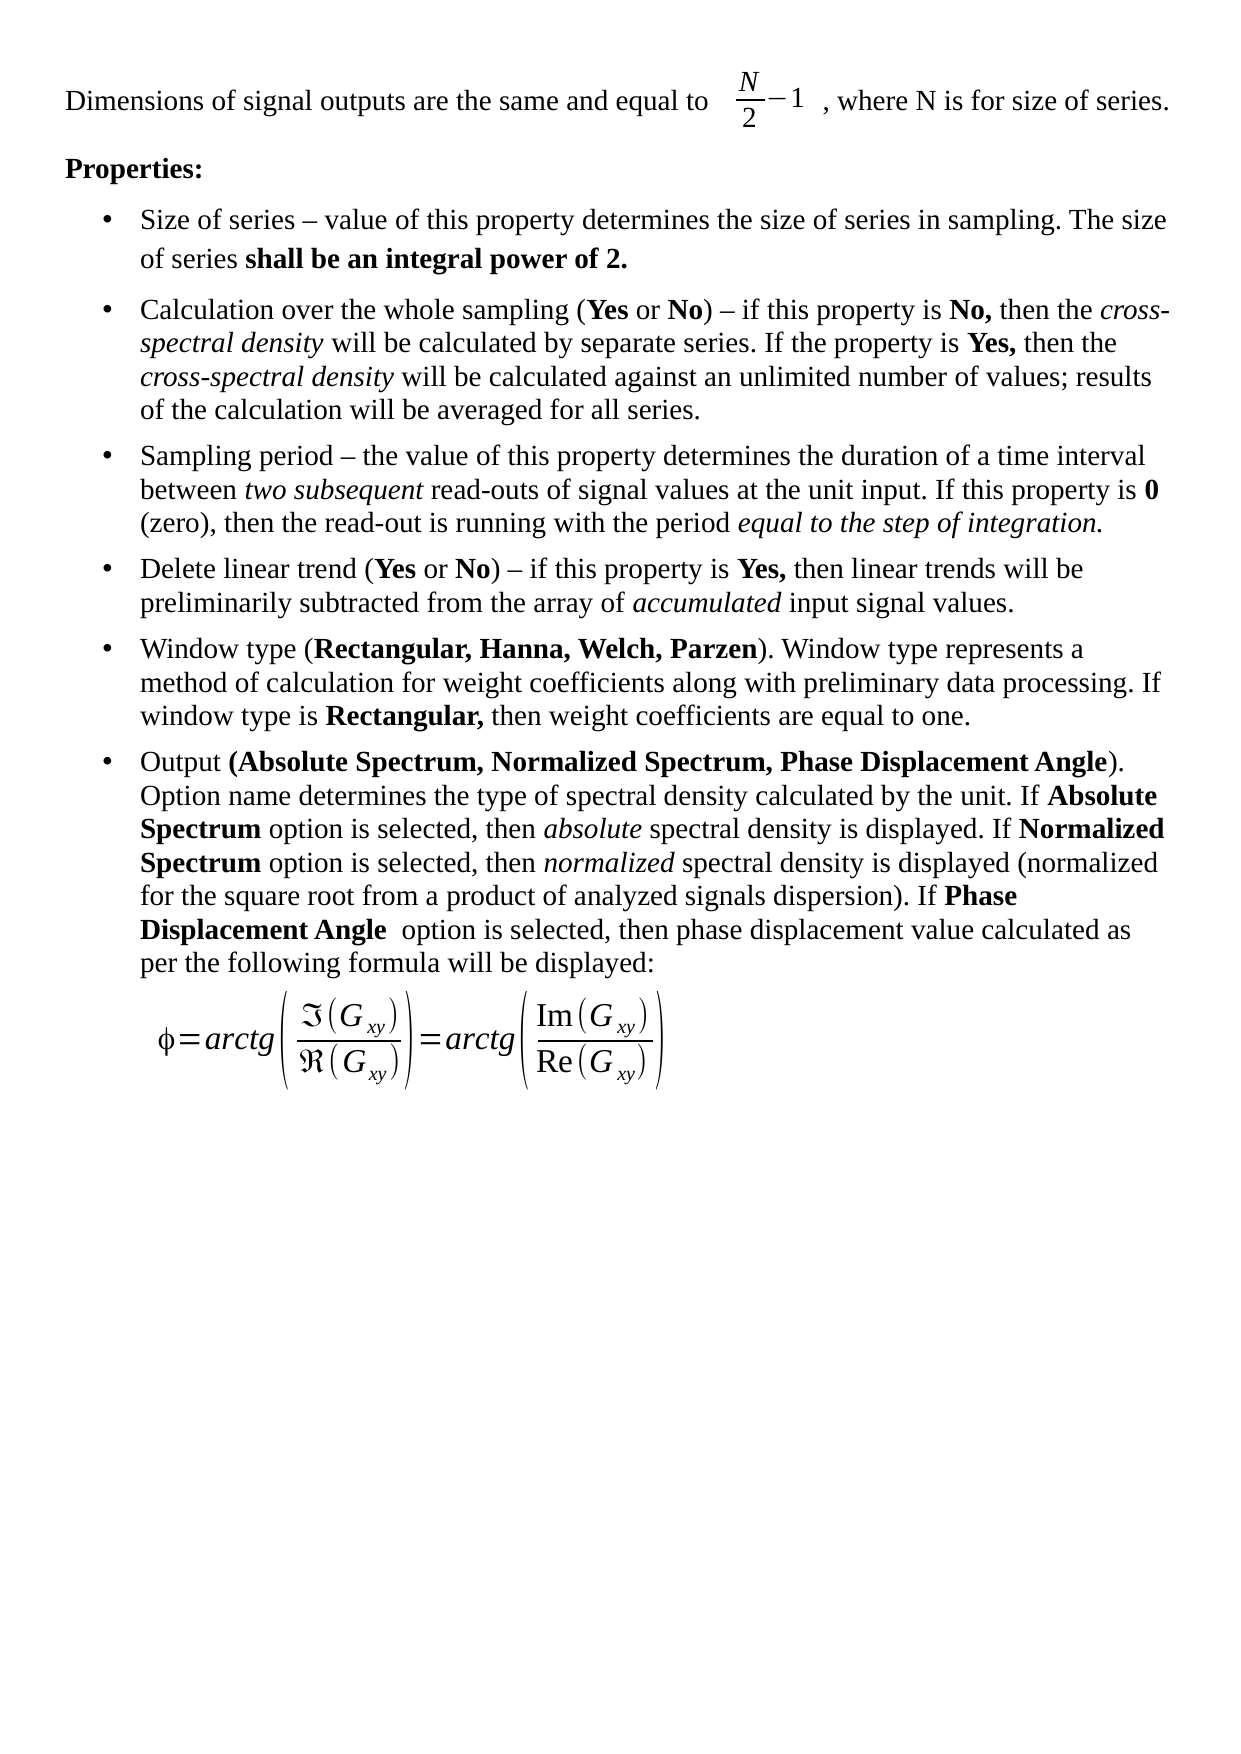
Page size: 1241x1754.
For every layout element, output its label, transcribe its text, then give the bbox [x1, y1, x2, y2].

table_cell The unit implements the calculation of cross-spectral density for two scalar input signals. Cross-spectral density is calculated as per the following algorithm: Implementation of two signals is divided into separate series; moreover, the size of series shall be an integral power of 2. Data is preliminarily prepared, which includes deletion of average value or linear trend from initial data, multiplication of data by weight coefficients (time window). Multiplication of data by the time window allows errors related to the calculation of discrete Fourier transformation to be reduced, e. g., it reduces leakages through lateral maximums. Fast Fourier transformation (FFT) method is used to calculate discrete Fourier transformation for two valid sequences: Absolute cross-spectrum density is calculated as per the following formula: , where is for signal sampling period; is for a coefficient dependent on a way the input value is weighed up. Cross-spectrum density is normalized by dividing the absolute one by the value: , whereis for dispersion of value x,is for dispersion of value у. The unit has 2 input ports and 2 output ports. Input signals shall be scalar. Signal at the 1st output port is vector of frequencies. Signal at the 2nd output port is vector of spectral density values. Dimensions of signal outputs are the same and equal to , where N is for size of series. Properties: Size of series – value of this property determines the size of series in sampling. The size of series shall be an integral power of 2. Calculation over the whole sampling (Yes or No) – if this property is No, then the cross-spectral density will be calculated by separate series. If the property is Yes, then the cross-spectral density will be calculated against an unlimited number of values; results of the calculation will be averaged for all series. Sampling period – the value of this property determines the duration of a time interval between two subsequent read-outs of signal values at the unit input. If this property is 0 (zero), then the read-out is running with the period equal to the step of integration. Delete linear trend (Yes or No) – if this property is Yes, then linear trends will be preliminarily subtracted from the array of accumulated input signal values. Window type (Rectangular, Hanna, Welch, Parzen). Window type represents a method of calculation for weight coefficients along with preliminary data processing. If window type is Rectangular, then weight coefficients are equal to one. Output (Absolute Spectrum, Normalized Spectrum, Phase Displacement Angle). Option name determines the type of spectral density calculated by the unit. If Absolute Spectrum option is selected, then absolute spectral density is displayed. If Normalized Spectrum option is selected, then normalized spectral density is displayed (normalized for the square root from a product of analyzed signals dispersion). If Phase Displacement Angle option is selected, then phase displacement value calculated as per the following formula will be displayed: [59, 59, 1181, 1107]
